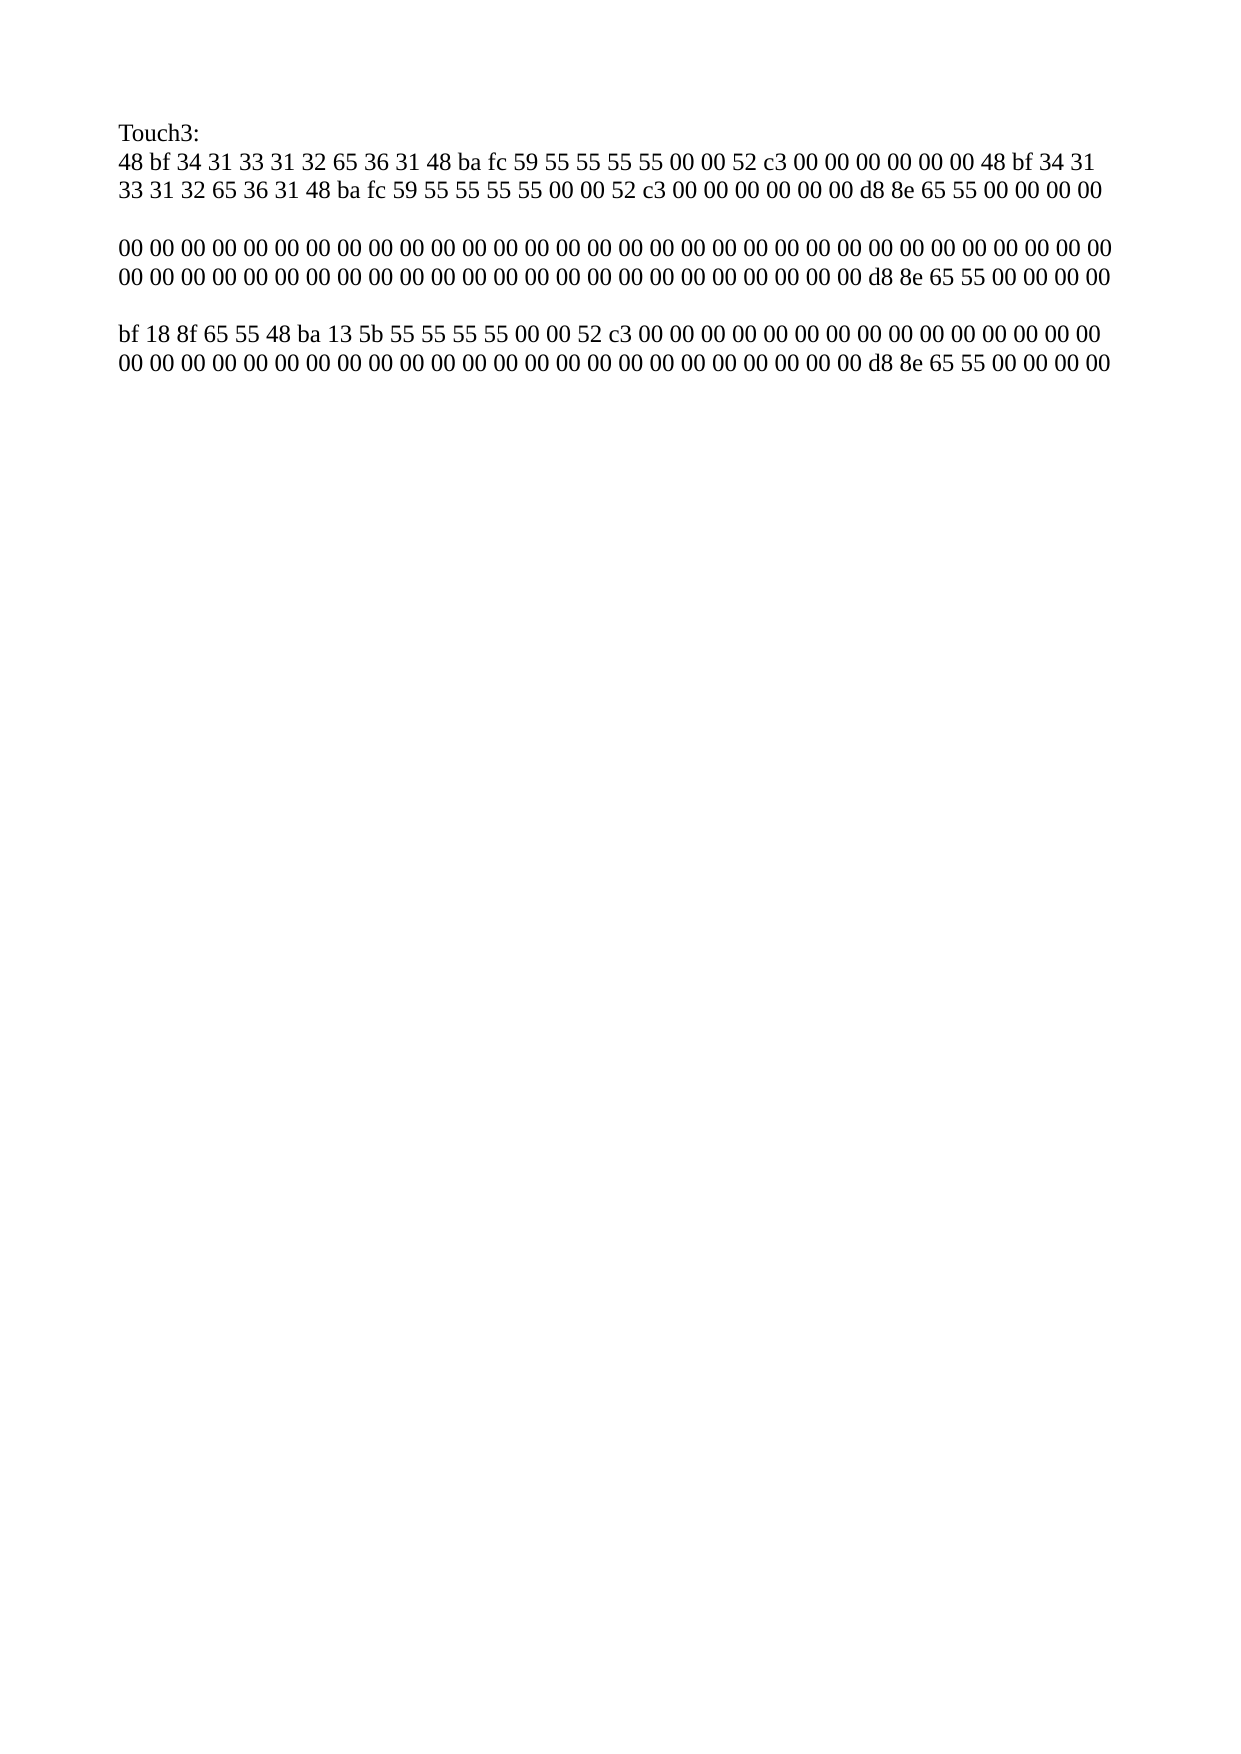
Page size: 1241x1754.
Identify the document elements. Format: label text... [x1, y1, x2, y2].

text 00 00 00 00 00 00 00 00 00 00 00 00 00 00 00 00 00 00 00 00 00 00 00 00 00 00 00 00 00 00 00 00 00 00 00 00 00 00 00 00 00 00 00 00 00 00 00 00 00 00 00 00 00 00 00 00 d8 8e 65 55 00 00 00 00 [118, 233, 1122, 291]
text 48 bf 34 31 33 31 32 65 36 31 48 ba fc 59 55 55 55 55 00 00 52 c3 00 00 00 00 00 00 48 bf 34 31 33 31 32 65 36 31 48 ba fc 59 55 55 55 55 00 00 52 c3 00 00 00 00 00 00 d8 8e 65 55 00 00 00 00 [118, 147, 1122, 204]
text bf 18 8f 65 55 48 ba 13 5b 55 55 55 55 00 00 52 c3 00 00 00 00 00 00 00 00 00 00 00 00 00 00 00 00 00 00 00 00 00 00 00 00 00 00 00 00 00 00 00 00 00 00 00 00 00 00 00 d8 8e 65 55 00 00 00 00 [118, 319, 1122, 377]
text Touch3: [118, 118, 1122, 147]
